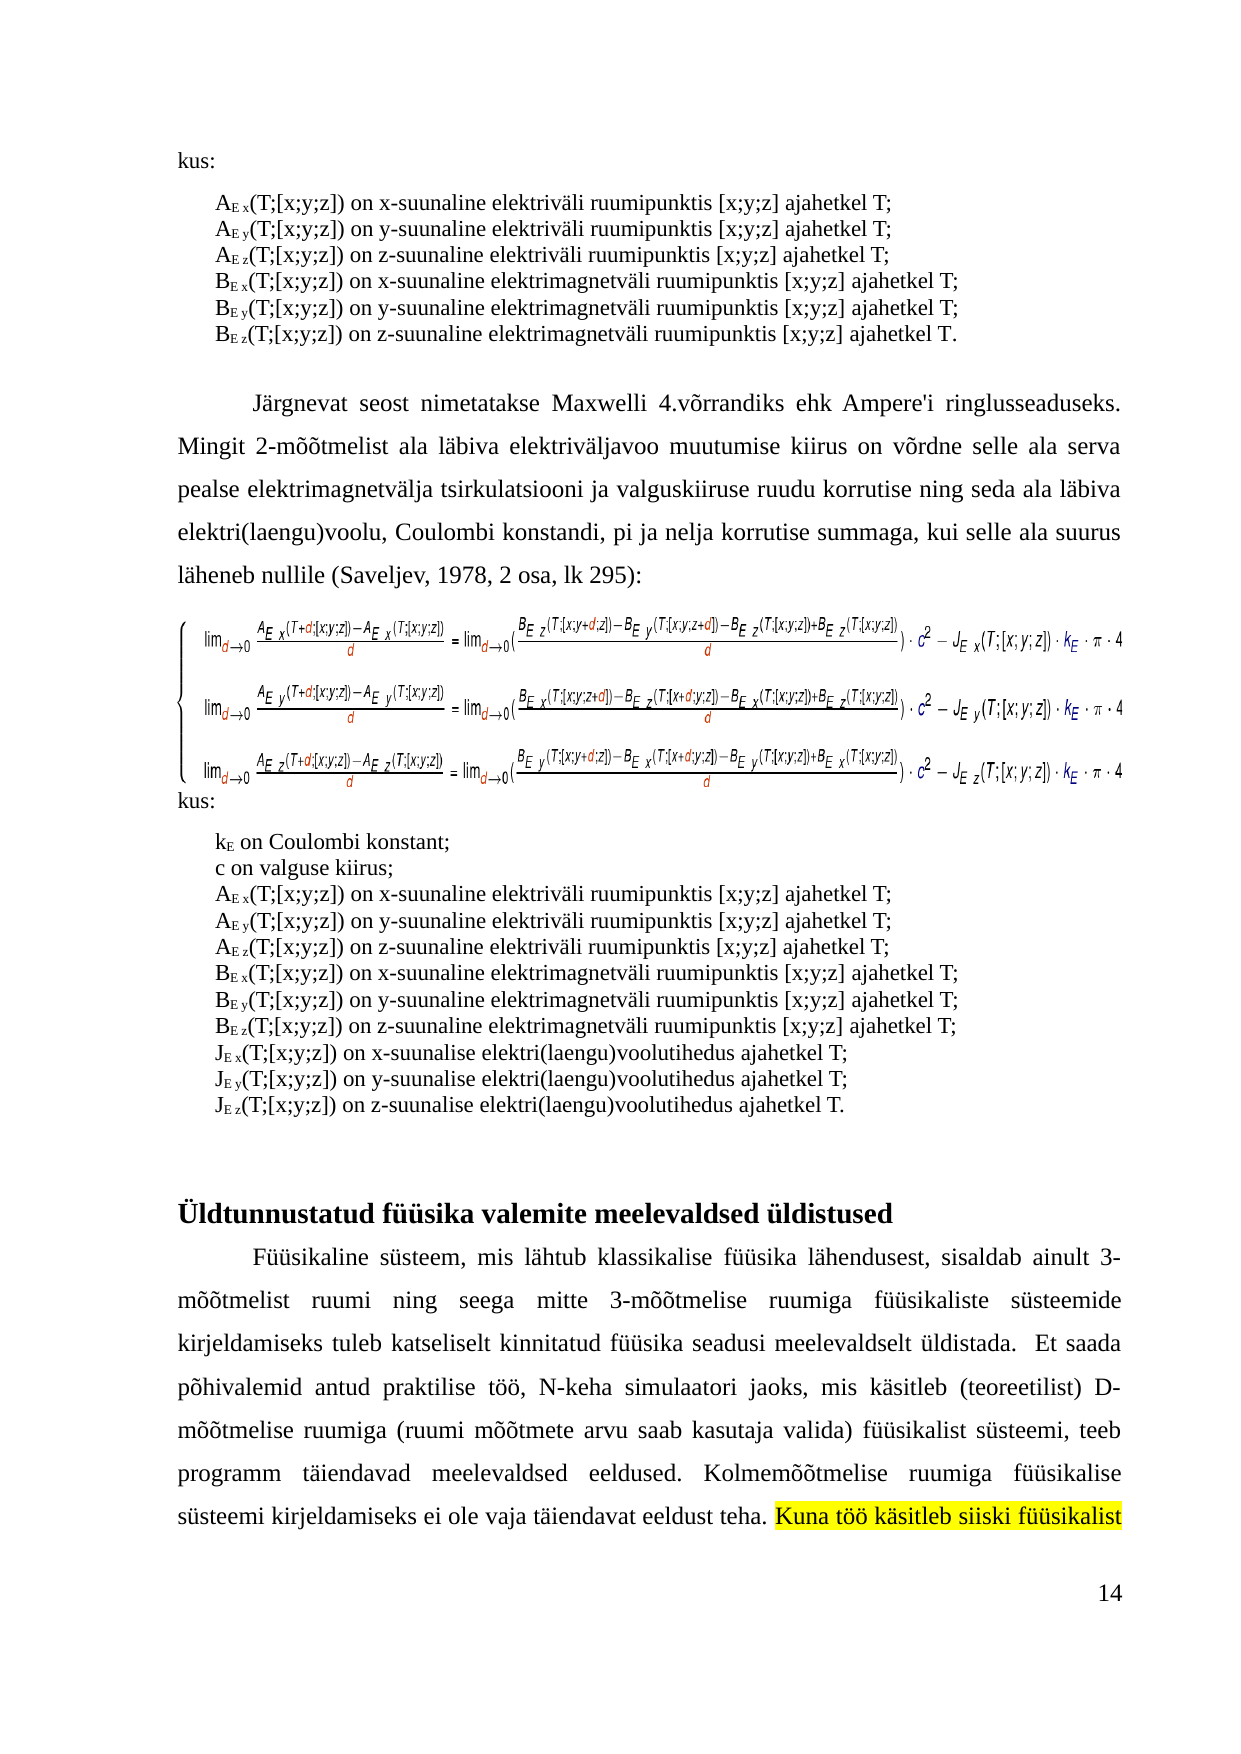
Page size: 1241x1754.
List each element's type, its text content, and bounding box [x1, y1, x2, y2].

picture [177, 617, 1123, 787]
text AE x(T;[x;y;z]) on x-suunaline elektriväli ruumipunktis [x;y;z] ajahetkel T; AE y(T;[x;y;z]) on y-suunaline elektriväli ruumipunktis [x;y;z] ajahetkel T; AE z(T;[x;y;z]) on z-suunaline elektriväli ruumipunktis [x;y;z] ajahetkel T; BE x(T;[x;y;z]) on x-suunaline elektrimagnetväli ruumipunktis [x;y;z] ajahetkel T; BE y(T;[x;y;z]) on y-suunaline elektrimagnetväli ruumipunktis [x;y;z] ajahetkel T; BE z(T;[x;y;z]) on z-suunaline elektrimagnetväli ruumipunktis [x;y;z] ajahetkel T. [215, 188, 1122, 347]
text kus: [177, 787, 1122, 813]
text Järgnevat seost nimetatakse Maxwelli 4.võrrandiks ehk Ampere'i ringlusseaduseks. Mingit 2-mõõtmelist ala läbiva elektriväljavoo muutumise kiirus on võrdne selle ala serva pealse elektrimagnetvälja tsirkulatsiooni ja valguskiiruse ruudu korrutise ning seda ala läbiva elektri(laengu)voolu, Coulombi konstandi, pi ja nelja korrutise summaga, kui selle ala suurus läheneb nullile (Saveljev, 1978, 2 osa, lk 295): [177, 388, 1122, 589]
text Füüsikaline süsteem, mis lähtub klassikalise füüsika lähendusest, sisaldab ainult 3-mõõtmelist ruumi ning seega mitte 3-mõõtmelise ruumiga füüsikaliste süsteemide kirjeldamiseks tuleb katseliselt kinnitatud füüsika seadusi meelevaldselt üldistada. Et saada põhivalemid antud praktilise töö, N-keha simulaatori jaoks, mis käsitleb (teoreetilist) D-mõõtmelise ruumiga (ruumi mõõtmete arvu saab kasutaja valida) füüsikalist süsteemi, teeb programm täiendavad meelevaldsed eeldused. Kolmemõõtmelise ruumiga füüsikalise süsteemi kirjeldamiseks ei ole vaja täiendavat eeldust teha. Kuna töö käsitleb siiski füüsikalist [177, 1242, 1122, 1530]
text kE on Coulombi konstant; c on valguse kiirus; AE x(T;[x;y;z]) on x-suunaline elektriväli ruumipunktis [x;y;z] ajahetkel T; AE y(T;[x;y;z]) on y-suunaline elektriväli ruumipunktis [x;y;z] ajahetkel T; AE z(T;[x;y;z]) on z-suunaline elektriväli ruumipunktis [x;y;z] ajahetkel T; BE x(T;[x;y;z]) on x-suunaline elektrimagnetväli ruumipunktis [x;y;z] ajahetkel T; BE y(T;[x;y;z]) on y-suunaline elektrimagnetväli ruumipunktis [x;y;z] ajahetkel T; BE z(T;[x;y;z]) on z-suunaline elektrimagnetväli ruumipunktis [x;y;z] ajahetkel T; JE x(T;[x;y;z]) on x-suunalise elektri(laengu)voolutihedus ajahetkel T; JE y(T;[x;y;z]) on y-suunalise elektri(laengu)voolutihedus ajahetkel T; JE z(T;[x;y;z]) on z-suunalise elektri(laengu)voolutihedus ajahetkel T. [215, 828, 1122, 1118]
text kus: [177, 148, 1122, 174]
subtitle Üldtunnustatud füüsika valemite meelevaldsed üldistused [177, 1196, 1122, 1230]
